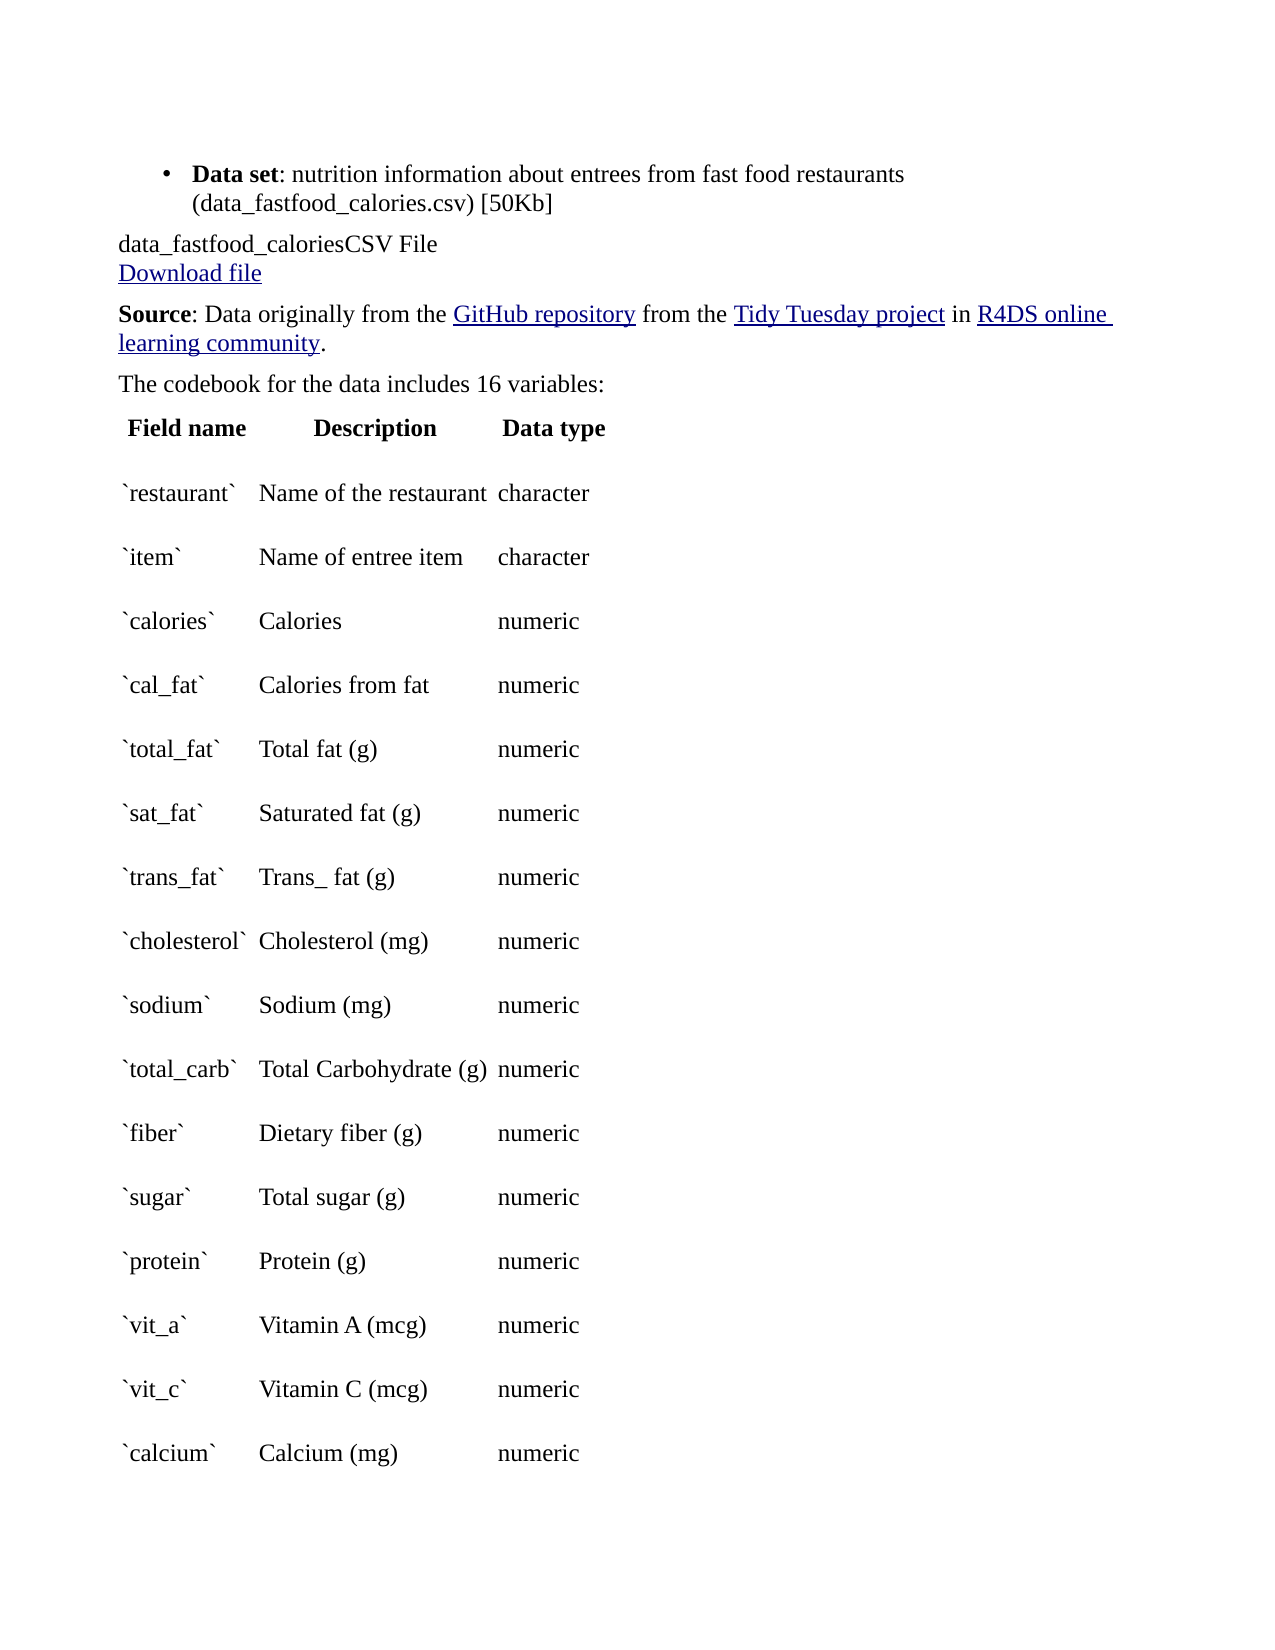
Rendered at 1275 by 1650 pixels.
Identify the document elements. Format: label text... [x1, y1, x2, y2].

table_cell Saturated fat (g) [256, 795, 495, 859]
table_cell `protein` [118, 1244, 256, 1307]
table_cell `item` [118, 539, 256, 603]
table_cell numeric [495, 795, 613, 859]
table_cell `cholesterol` [118, 923, 256, 987]
table_cell character [495, 539, 613, 603]
table_cell numeric [495, 1308, 613, 1372]
table_cell Trans_ fat (g) [256, 859, 495, 923]
table_cell Calories [256, 603, 495, 667]
table_cell Name of the restaurant [256, 475, 495, 539]
table_cell Total Carbohydrate (g) [256, 1051, 495, 1115]
table_cell Calcium (mg) [256, 1436, 495, 1500]
table_cell numeric [495, 1372, 613, 1436]
text The codebook for the data includes 16 variables: [118, 369, 1157, 398]
table_cell numeric [495, 1051, 613, 1115]
list Data set: nutrition information about entrees from fast food restaurants (data_fastfood_calories.csv) [50Kb] [162, 159, 1157, 217]
table_header Field name [118, 411, 256, 475]
table_cell Cholesterol (mg) [256, 923, 495, 987]
table_cell Sodium (mg) [256, 987, 495, 1051]
table_cell numeric [495, 1179, 613, 1243]
table_cell `calories` [118, 603, 256, 667]
table_cell Total sugar (g) [256, 1179, 495, 1243]
table_cell numeric [495, 987, 613, 1051]
table_cell numeric [495, 923, 613, 987]
table_cell `total_carb` [118, 1051, 256, 1115]
table_cell character [495, 475, 613, 539]
table_cell `cal_fat` [118, 667, 256, 731]
text Download file [118, 258, 1157, 287]
table_cell `calcium` [118, 1436, 256, 1500]
table_cell `total_fat` [118, 731, 256, 795]
table_cell numeric [495, 1115, 613, 1179]
table_cell `vit_c` [118, 1372, 256, 1436]
table_cell Calories from fat [256, 667, 495, 731]
table_header Description [256, 411, 495, 475]
table_cell numeric [495, 667, 613, 731]
table_cell numeric [495, 731, 613, 795]
table_cell Total fat (g) [256, 731, 495, 795]
table_cell `sodium` [118, 987, 256, 1051]
table_cell Name of entree item [256, 539, 495, 603]
table_cell `sugar` [118, 1179, 256, 1243]
table_cell numeric [495, 1436, 613, 1500]
table_cell `restaurant` [118, 475, 256, 539]
table_cell `trans_fat` [118, 859, 256, 923]
table_cell `vit_a` [118, 1308, 256, 1372]
table_cell Protein (g) [256, 1244, 495, 1307]
table_cell Vitamin C (mcg) [256, 1372, 495, 1436]
table_cell `fiber` [118, 1115, 256, 1179]
table_cell Dietary fiber (g) [256, 1115, 495, 1179]
table_cell numeric [495, 859, 613, 923]
table_cell `sat_fat` [118, 795, 256, 859]
table_cell numeric [495, 1244, 613, 1307]
text data_fastfood_caloriesCSV File [118, 229, 1157, 258]
table_cell numeric [495, 603, 613, 667]
table_header Data type [495, 411, 613, 475]
text Source: Data originally from the GitHub repository from the Tidy Tuesday project in R4DS online learning community. [118, 299, 1157, 357]
table_cell Vitamin A (mcg) [256, 1308, 495, 1372]
